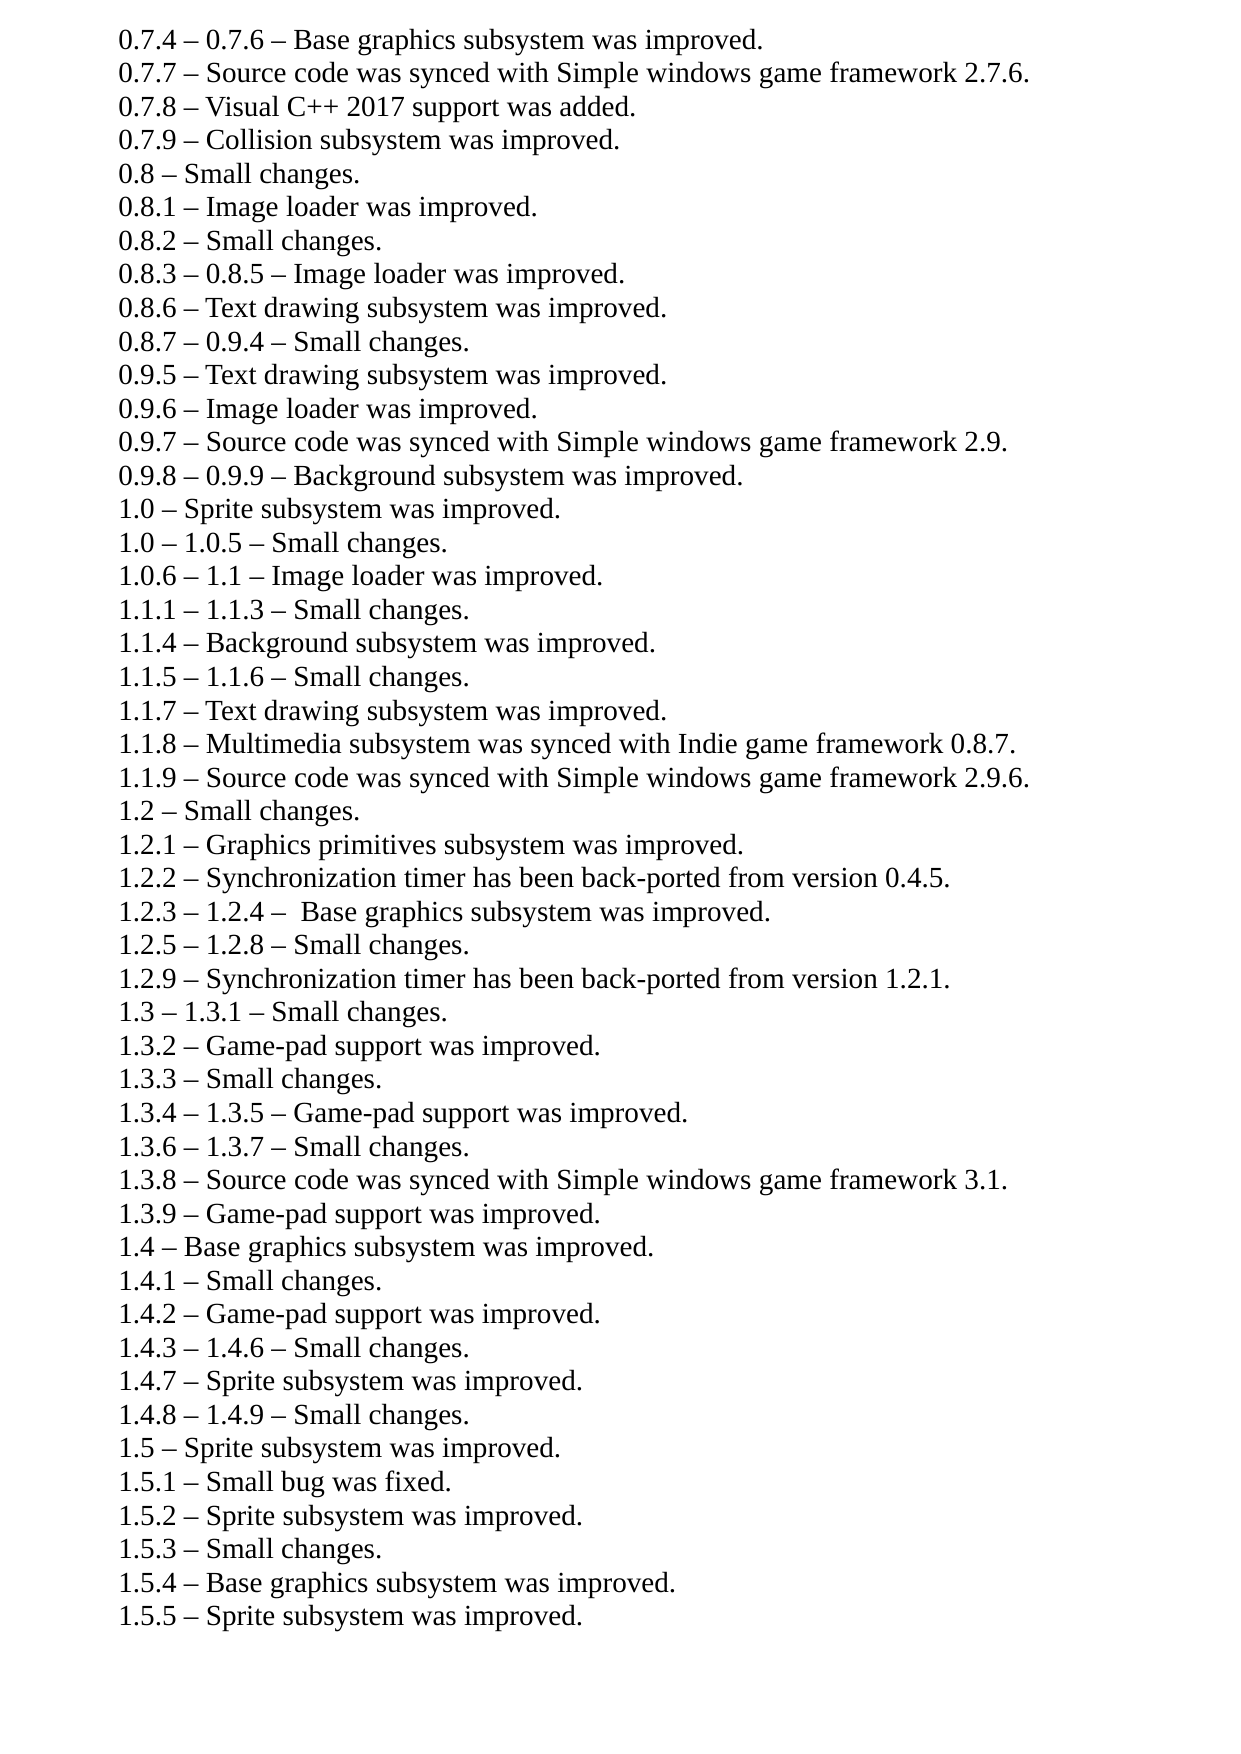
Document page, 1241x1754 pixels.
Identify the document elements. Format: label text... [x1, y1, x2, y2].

text 1.5.3 – Small changes. [118, 1531, 1122, 1565]
text 1.4.1 – Small changes. [118, 1263, 1122, 1296]
text 1.4.3 – 1.4.6 – Small changes. [118, 1330, 1122, 1363]
text 0.7.9 – Collision subsystem was improved. [118, 122, 1122, 156]
text 1.4.8 – 1.4.9 – Small changes. [118, 1397, 1122, 1431]
text 1.2.5 – 1.2.8 – Small changes. [118, 927, 1122, 961]
text 1.3.9 – Game-pad support was improved. [118, 1196, 1122, 1229]
text 1.0 – Sprite subsystem was improved. [118, 491, 1122, 525]
text 1.2 – Small changes. [118, 793, 1122, 827]
text 1.5.4 – Base graphics subsystem was improved. [118, 1565, 1122, 1598]
text 1.3.3 – Small changes. [118, 1062, 1122, 1095]
text 0.8.2 – Small changes. [118, 223, 1122, 257]
text 1.2.1 – Graphics primitives subsystem was improved. [118, 827, 1122, 860]
text 0.8.3 – 0.8.5 – Image loader was improved. [118, 257, 1122, 290]
text 1.3 – 1.3.1 – Small changes. [118, 994, 1122, 1028]
text 1.5.2 – Sprite subsystem was improved. [118, 1498, 1122, 1531]
text 1.1.7 – Text drawing subsystem was improved. [118, 693, 1122, 726]
text 0.8.7 – 0.9.4 – Small changes. [118, 324, 1122, 357]
text 1.2.9 – Synchronization timer has been back-ported from version 1.2.1. [118, 961, 1122, 994]
text 0.7.4 – 0.7.6 – Base graphics subsystem was improved. [118, 22, 1122, 55]
text 1.3.2 – Game-pad support was improved. [118, 1028, 1122, 1062]
text 0.7.8 – Visual C++ 2017 support was added. [118, 89, 1122, 122]
text 1.5.1 – Small bug was fixed. [118, 1464, 1122, 1498]
text 1.1.5 – 1.1.6 – Small changes. [118, 659, 1122, 693]
text 1.1.9 – Source code was synced with Simple windows game framework 2.9.6. [118, 760, 1122, 793]
text 1.4.2 – Game-pad support was improved. [118, 1296, 1122, 1330]
text 1.1.8 – Multimedia subsystem was synced with Indie game framework 0.8.7. [118, 726, 1122, 760]
text 0.8.6 – Text drawing subsystem was improved. [118, 290, 1122, 324]
text 1.2.3 – 1.2.4 – Base graphics subsystem was improved. [118, 894, 1122, 927]
text 1.1.1 – 1.1.3 – Small changes. [118, 592, 1122, 626]
text 0.9.8 – 0.9.9 – Background subsystem was improved. [118, 458, 1122, 491]
text 1.3.4 – 1.3.5 – Game-pad support was improved. [118, 1095, 1122, 1129]
text 1.3.8 – Source code was synced with Simple windows game framework 3.1. [118, 1162, 1122, 1196]
text 1.2.2 – Synchronization timer has been back-ported from version 0.4.5. [118, 860, 1122, 894]
text 0.9.6 – Image loader was improved. [118, 391, 1122, 424]
text 0.7.7 – Source code was synced with Simple windows game framework 2.7.6. [118, 55, 1122, 89]
text 1.0.6 – 1.1 – Image loader was improved. [118, 558, 1122, 592]
text 1.5.5 – Sprite subsystem was improved. [118, 1598, 1122, 1632]
text 0.8.1 – Image loader was improved. [118, 189, 1122, 223]
text 0.8 – Small changes. [118, 156, 1122, 189]
text 0.9.5 – Text drawing subsystem was improved. [118, 357, 1122, 391]
text 1.4.7 – Sprite subsystem was improved. [118, 1363, 1122, 1397]
text 0.9.7 – Source code was synced with Simple windows game framework 2.9. [118, 424, 1122, 458]
text 1.4 – Base graphics subsystem was improved. [118, 1229, 1122, 1263]
text 1.3.6 – 1.3.7 – Small changes. [118, 1129, 1122, 1162]
text 1.1.4 – Background subsystem was improved. [118, 626, 1122, 659]
text 1.5 – Sprite subsystem was improved. [118, 1431, 1122, 1464]
text 1.0 – 1.0.5 – Small changes. [118, 525, 1122, 558]
